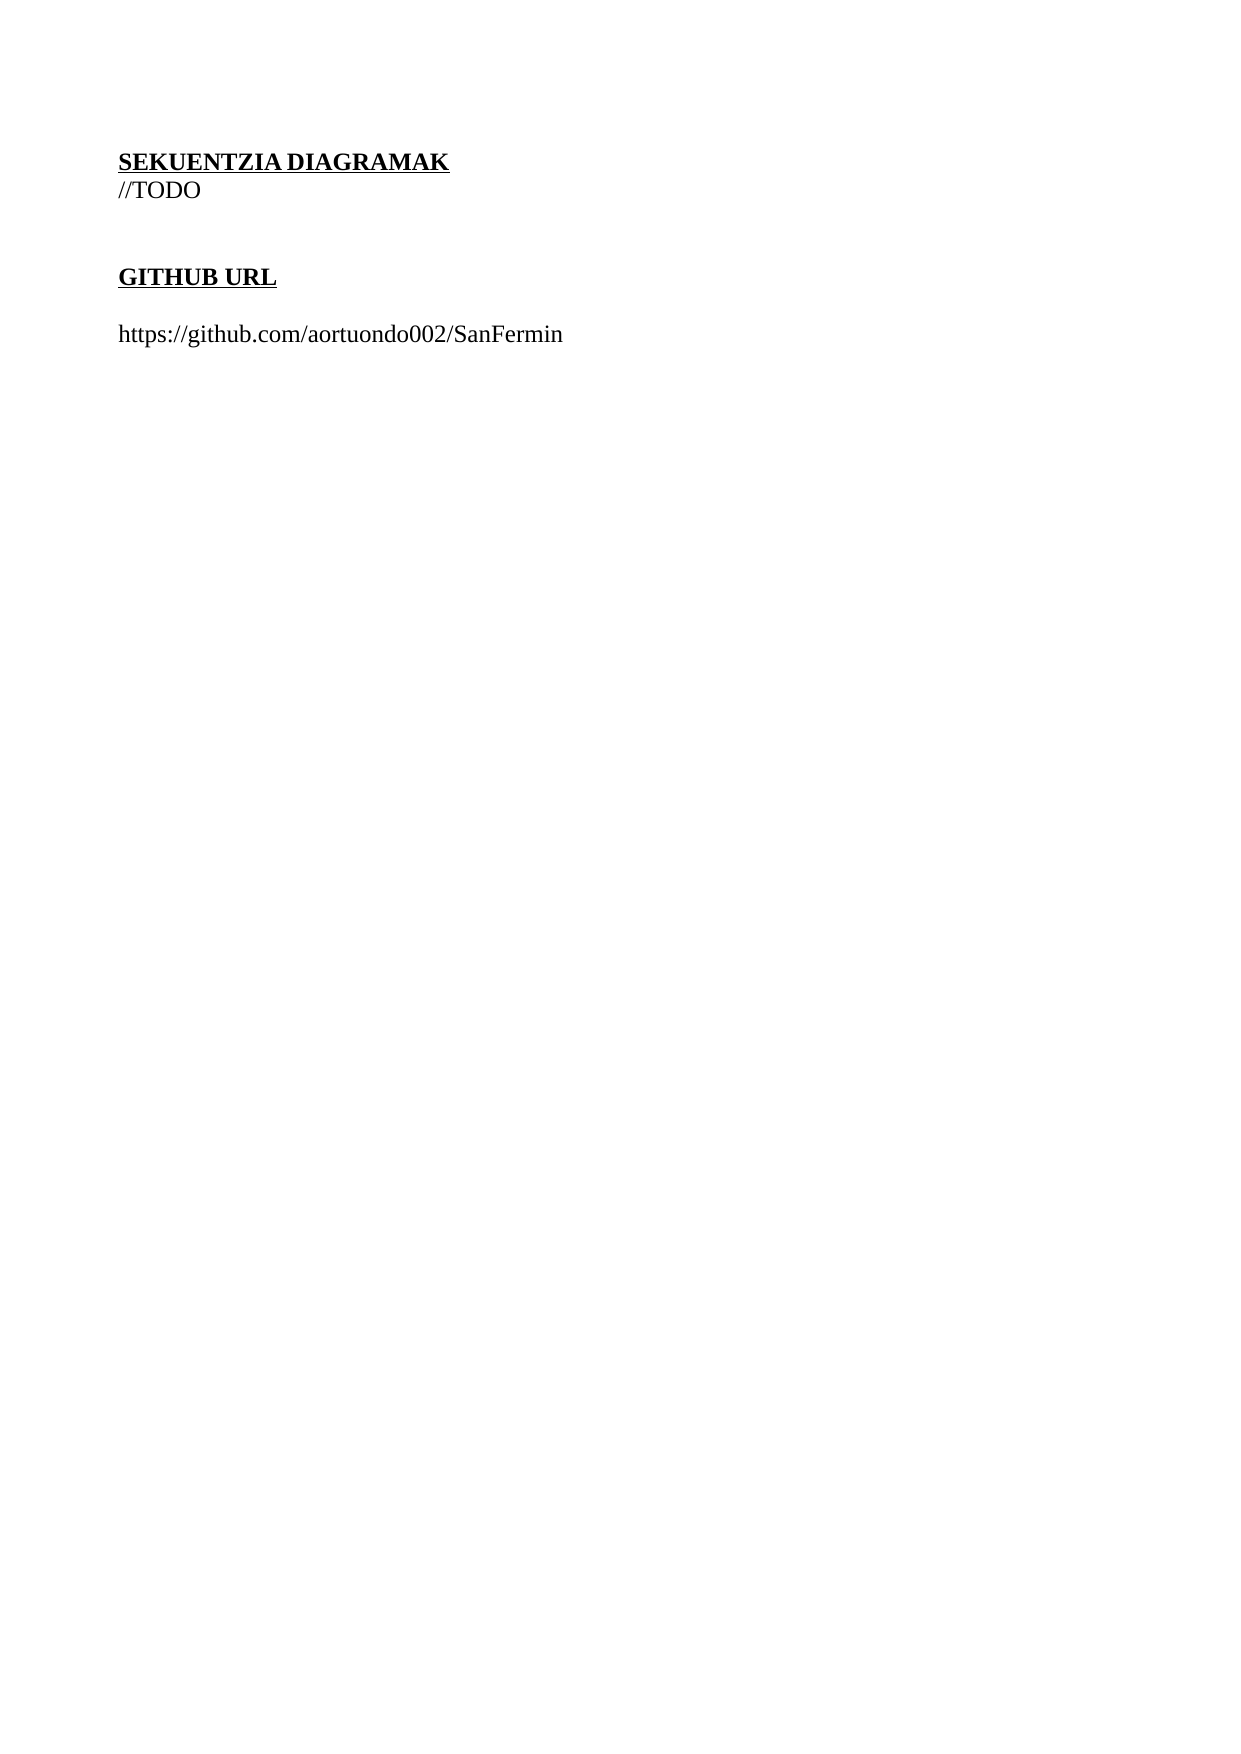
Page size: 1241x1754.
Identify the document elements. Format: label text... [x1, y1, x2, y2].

text //TODO [118, 176, 1122, 204]
text SEKUENTZIA DIAGRAMAK [118, 147, 1122, 176]
text https://github.com/aortuondo002/SanFermin [118, 319, 1122, 348]
text GITHUB URL [118, 262, 1122, 291]
